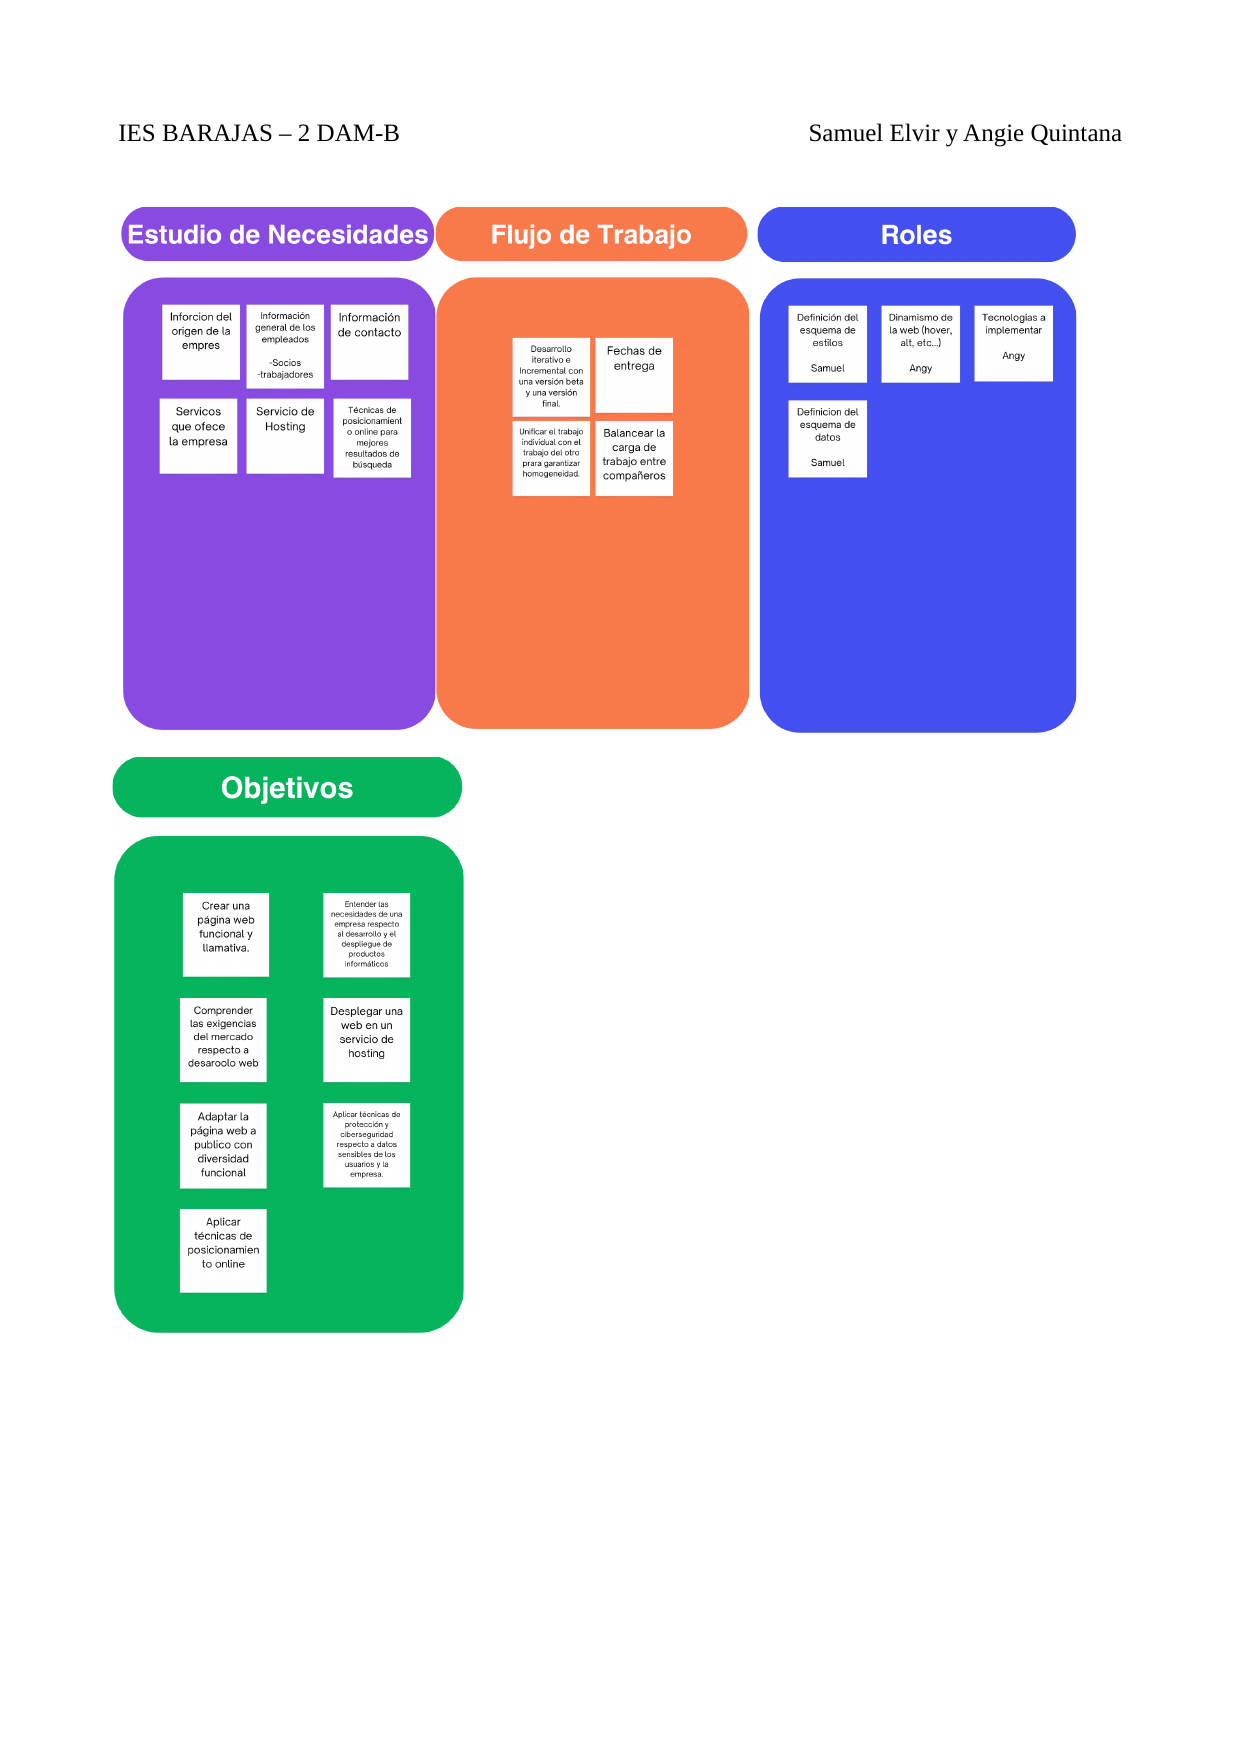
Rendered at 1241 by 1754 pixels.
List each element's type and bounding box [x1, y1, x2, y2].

picture [757, 207, 1077, 733]
picture [112, 757, 464, 1333]
picture [121, 207, 749, 730]
